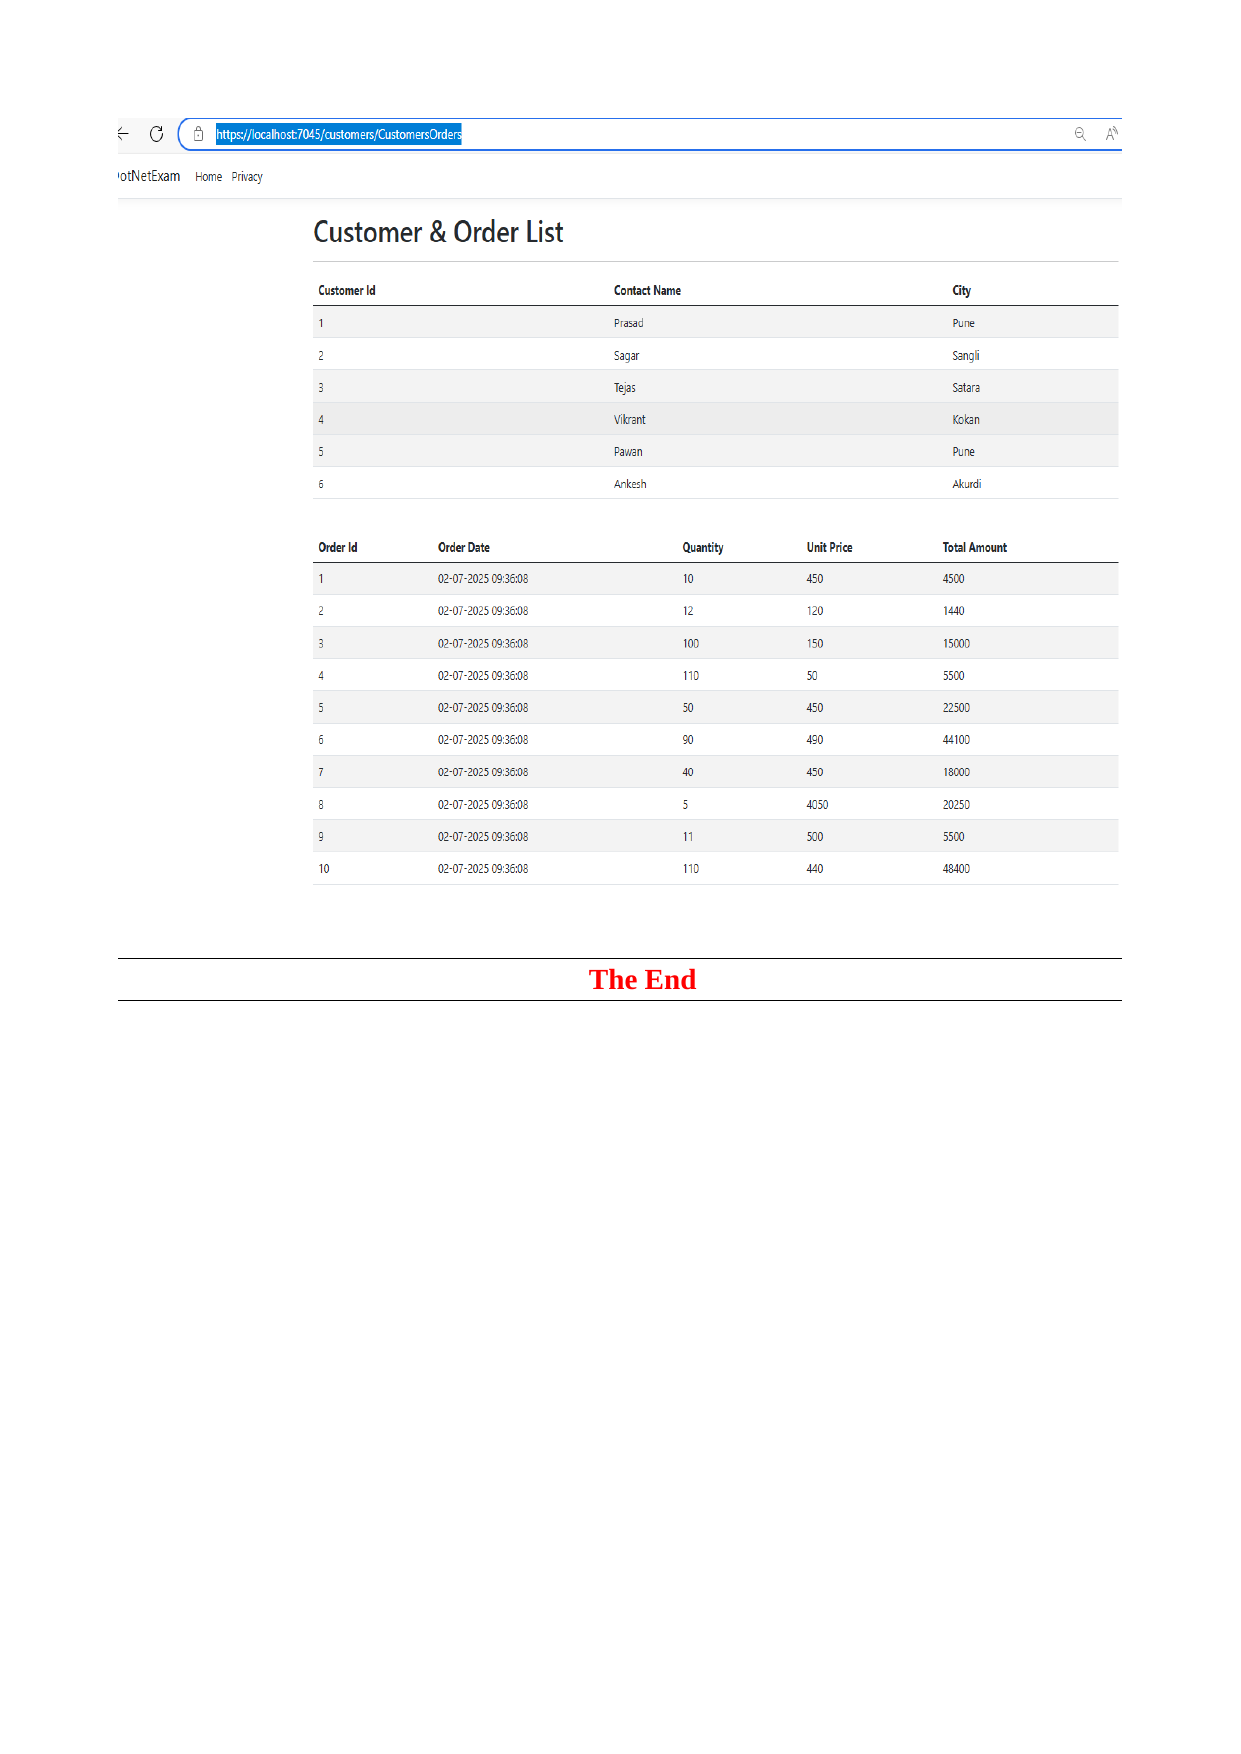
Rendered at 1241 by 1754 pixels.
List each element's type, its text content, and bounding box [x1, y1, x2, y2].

picture [118, 118, 1122, 892]
text The End [118, 959, 1122, 1000]
